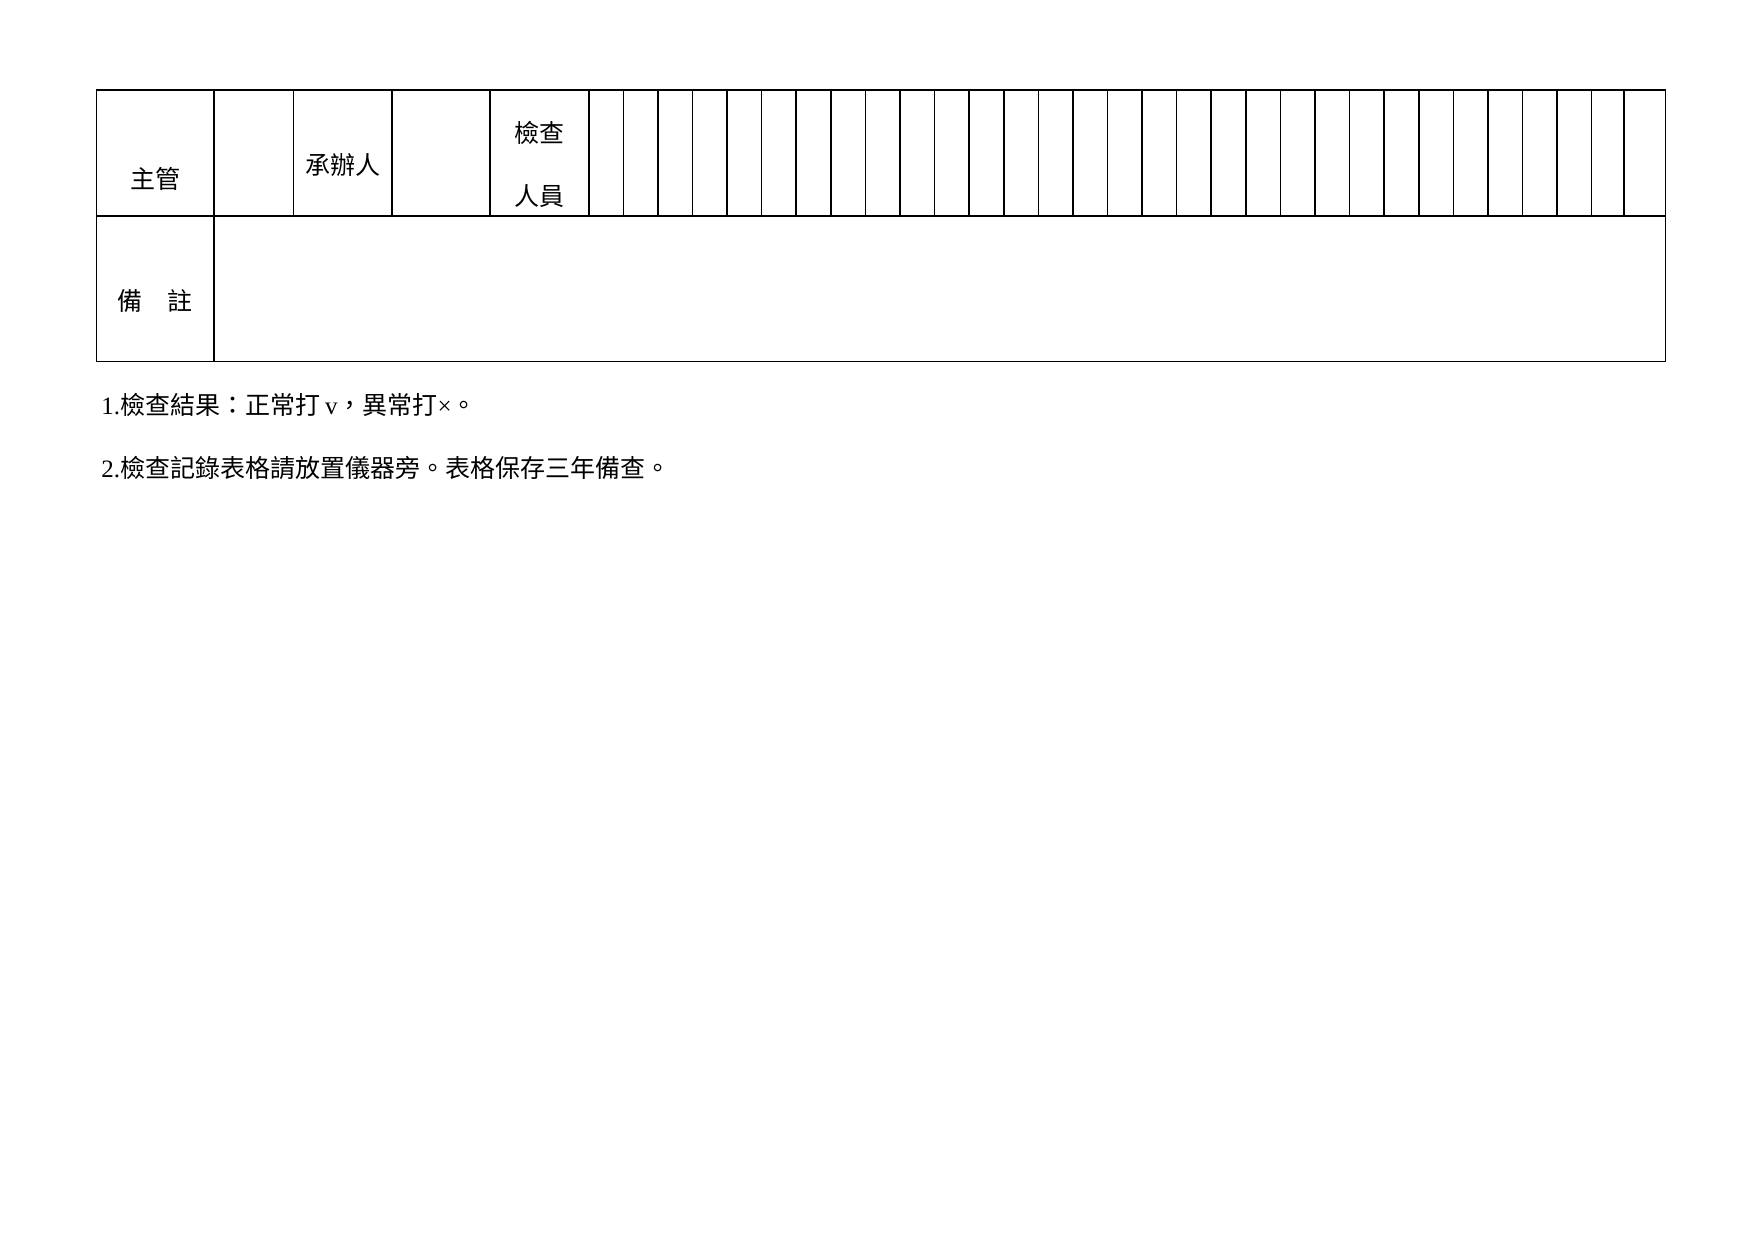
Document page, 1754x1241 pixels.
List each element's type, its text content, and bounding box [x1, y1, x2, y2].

table_cell 檢查 人員 [491, 91, 588, 215]
table_cell [970, 91, 1003, 215]
table_cell [659, 91, 692, 215]
table_cell [1005, 91, 1038, 215]
table_cell [393, 91, 489, 215]
table_cell [1108, 91, 1141, 215]
table_cell [624, 91, 657, 215]
text 1.檢查結果：正常打v，異常打×。 [89, 362, 1665, 425]
table_cell [1247, 91, 1280, 215]
table_cell [1177, 91, 1210, 215]
table_cell [1316, 91, 1349, 215]
text 2.檢查記錄表格請放置儀器旁。表格保存三年備查。 [89, 425, 1665, 487]
table_cell 承辦人 [294, 91, 391, 215]
table_cell [215, 217, 1665, 361]
table_cell [866, 91, 899, 215]
table_cell [1039, 91, 1072, 215]
table_cell [1523, 91, 1556, 215]
table_cell [832, 91, 865, 215]
table_cell [1212, 91, 1245, 215]
table_cell [1592, 91, 1623, 215]
table_cell [1350, 91, 1383, 215]
table_cell [1558, 91, 1591, 215]
table_cell [1074, 91, 1107, 215]
table_cell [1454, 91, 1487, 215]
table_cell [1489, 91, 1522, 215]
table_cell [1143, 91, 1176, 215]
table_cell [728, 91, 761, 215]
table_cell [1420, 91, 1453, 215]
table_cell [1281, 91, 1314, 215]
table_cell [762, 91, 795, 215]
table_cell 備 註 [97, 217, 213, 361]
table_cell [901, 91, 934, 215]
table_cell [935, 91, 968, 215]
table_cell [797, 91, 830, 215]
table_cell [590, 91, 623, 215]
table_cell 主管 [97, 91, 213, 215]
table_cell [215, 91, 293, 215]
table_cell [693, 91, 726, 215]
table_cell [1625, 91, 1665, 215]
table_cell [1385, 91, 1418, 215]
